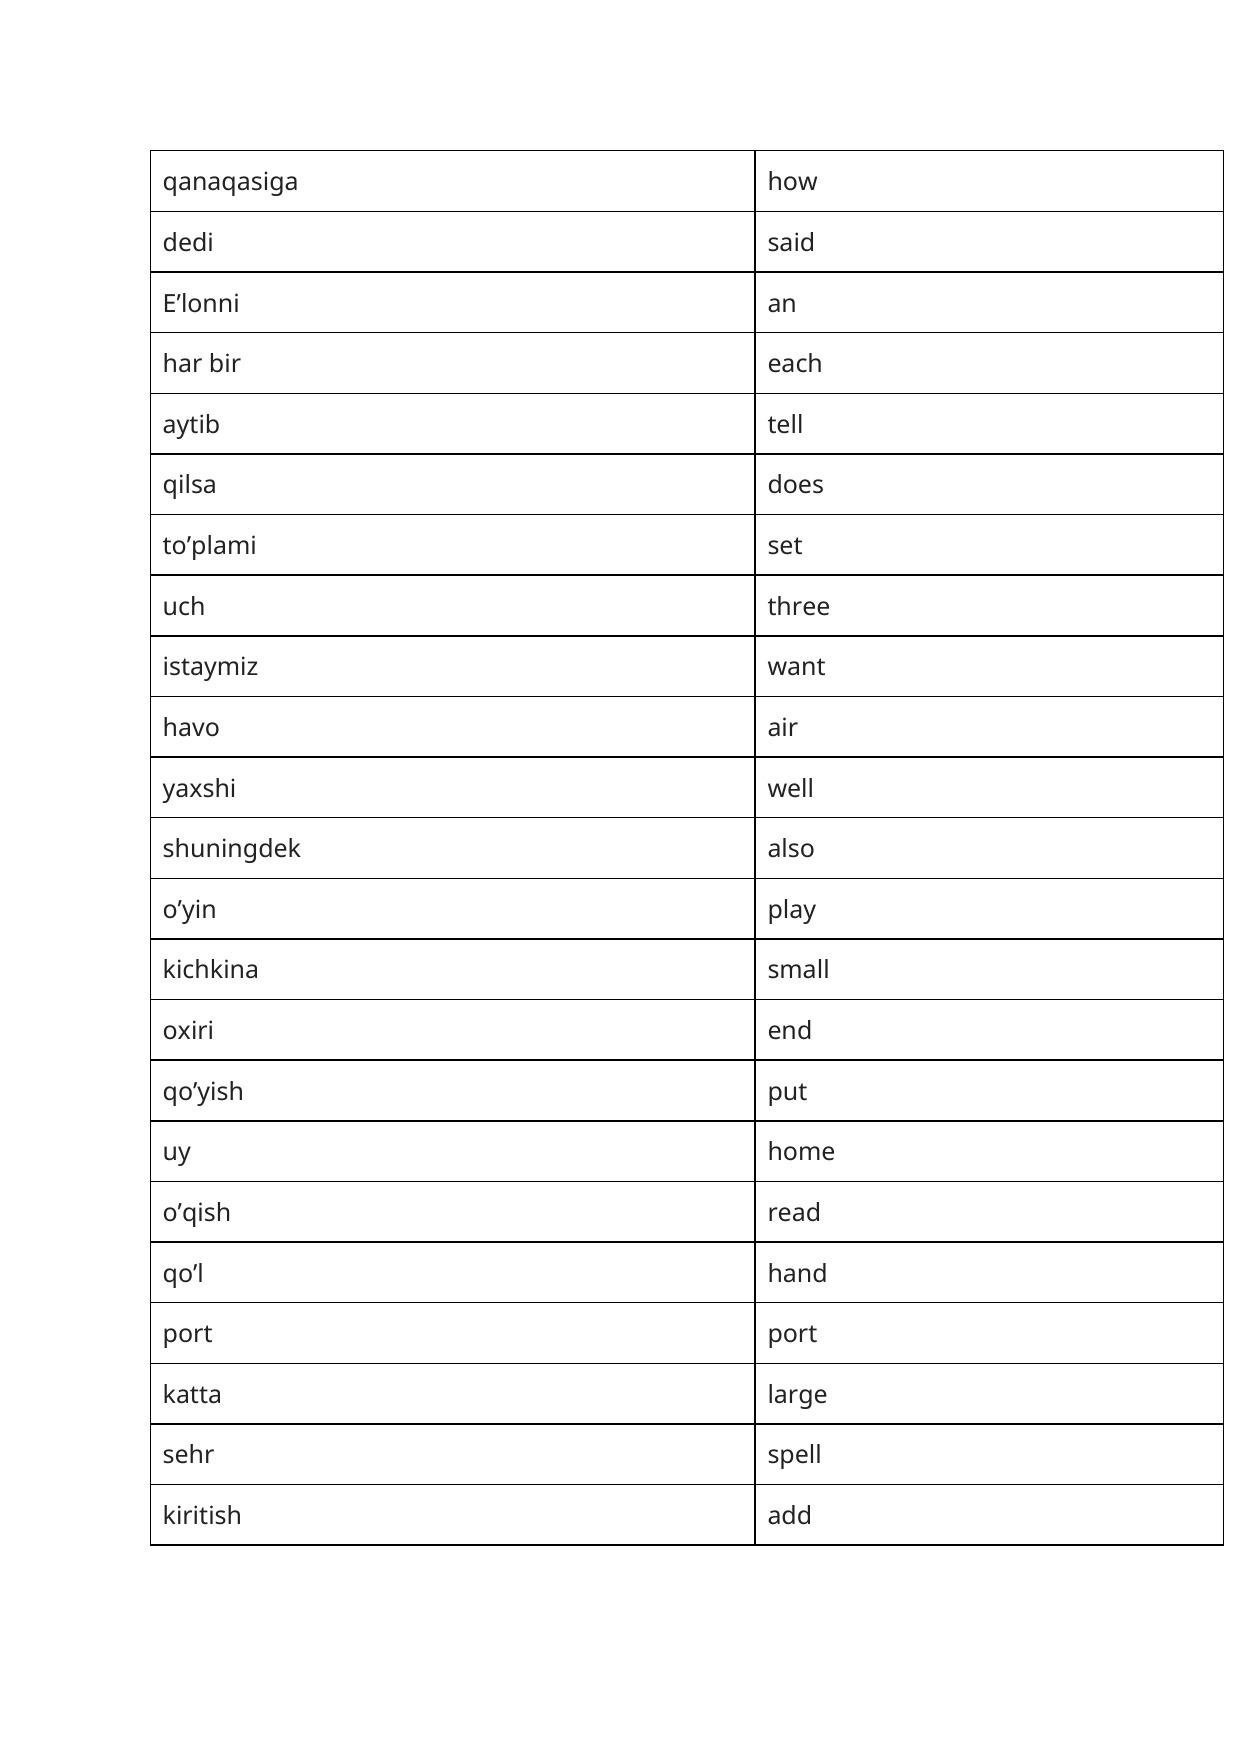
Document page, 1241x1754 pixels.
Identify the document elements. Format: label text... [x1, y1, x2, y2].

table_cell home [756, 1122, 1223, 1181]
table_cell yaxshi [151, 758, 754, 817]
table_cell said [756, 212, 1223, 271]
table_cell port [151, 1303, 754, 1362]
table_cell qo’yish [151, 1061, 754, 1120]
table_cell to’plami [151, 515, 754, 574]
table_cell add [756, 1485, 1223, 1544]
table_cell small [756, 940, 1223, 999]
table_cell end [756, 1000, 1223, 1059]
table_cell air [756, 697, 1223, 756]
table_cell kiritish [151, 1485, 754, 1544]
table_cell tell [756, 394, 1223, 453]
table_cell aytib [151, 394, 754, 453]
table_cell want [756, 637, 1223, 696]
table_cell havo [151, 697, 754, 756]
table_cell does [756, 455, 1223, 514]
table_cell shuningdek [151, 818, 754, 877]
table_cell how [756, 151, 1223, 211]
table_cell each [756, 333, 1223, 392]
table_cell read [756, 1182, 1223, 1241]
table_cell uy [151, 1122, 754, 1181]
table_cell well [756, 758, 1223, 817]
table_cell uch [151, 576, 754, 635]
table_cell qilsa [151, 455, 754, 514]
table_cell qo’l [151, 1243, 754, 1302]
table_cell qanaqasiga [151, 151, 754, 211]
table_cell kichkina [151, 940, 754, 999]
table_cell hand [756, 1243, 1223, 1302]
table_cell dedi [151, 212, 754, 271]
table_cell spell [756, 1425, 1223, 1484]
table_cell oxiri [151, 1000, 754, 1059]
table_cell sehr [151, 1425, 754, 1484]
table_cell o’qish [151, 1182, 754, 1241]
table_cell o’yin [151, 879, 754, 938]
table_cell set [756, 515, 1223, 574]
table_cell three [756, 576, 1223, 635]
table_cell large [756, 1364, 1223, 1423]
table_cell play [756, 879, 1223, 938]
table_cell an [756, 273, 1223, 332]
table_cell har bir [151, 333, 754, 392]
table_cell katta [151, 1364, 754, 1423]
table_cell port [756, 1303, 1223, 1362]
table_cell put [756, 1061, 1223, 1120]
table_cell istaymiz [151, 637, 754, 696]
table_cell E’lonni [151, 273, 754, 332]
table_cell also [756, 818, 1223, 877]
